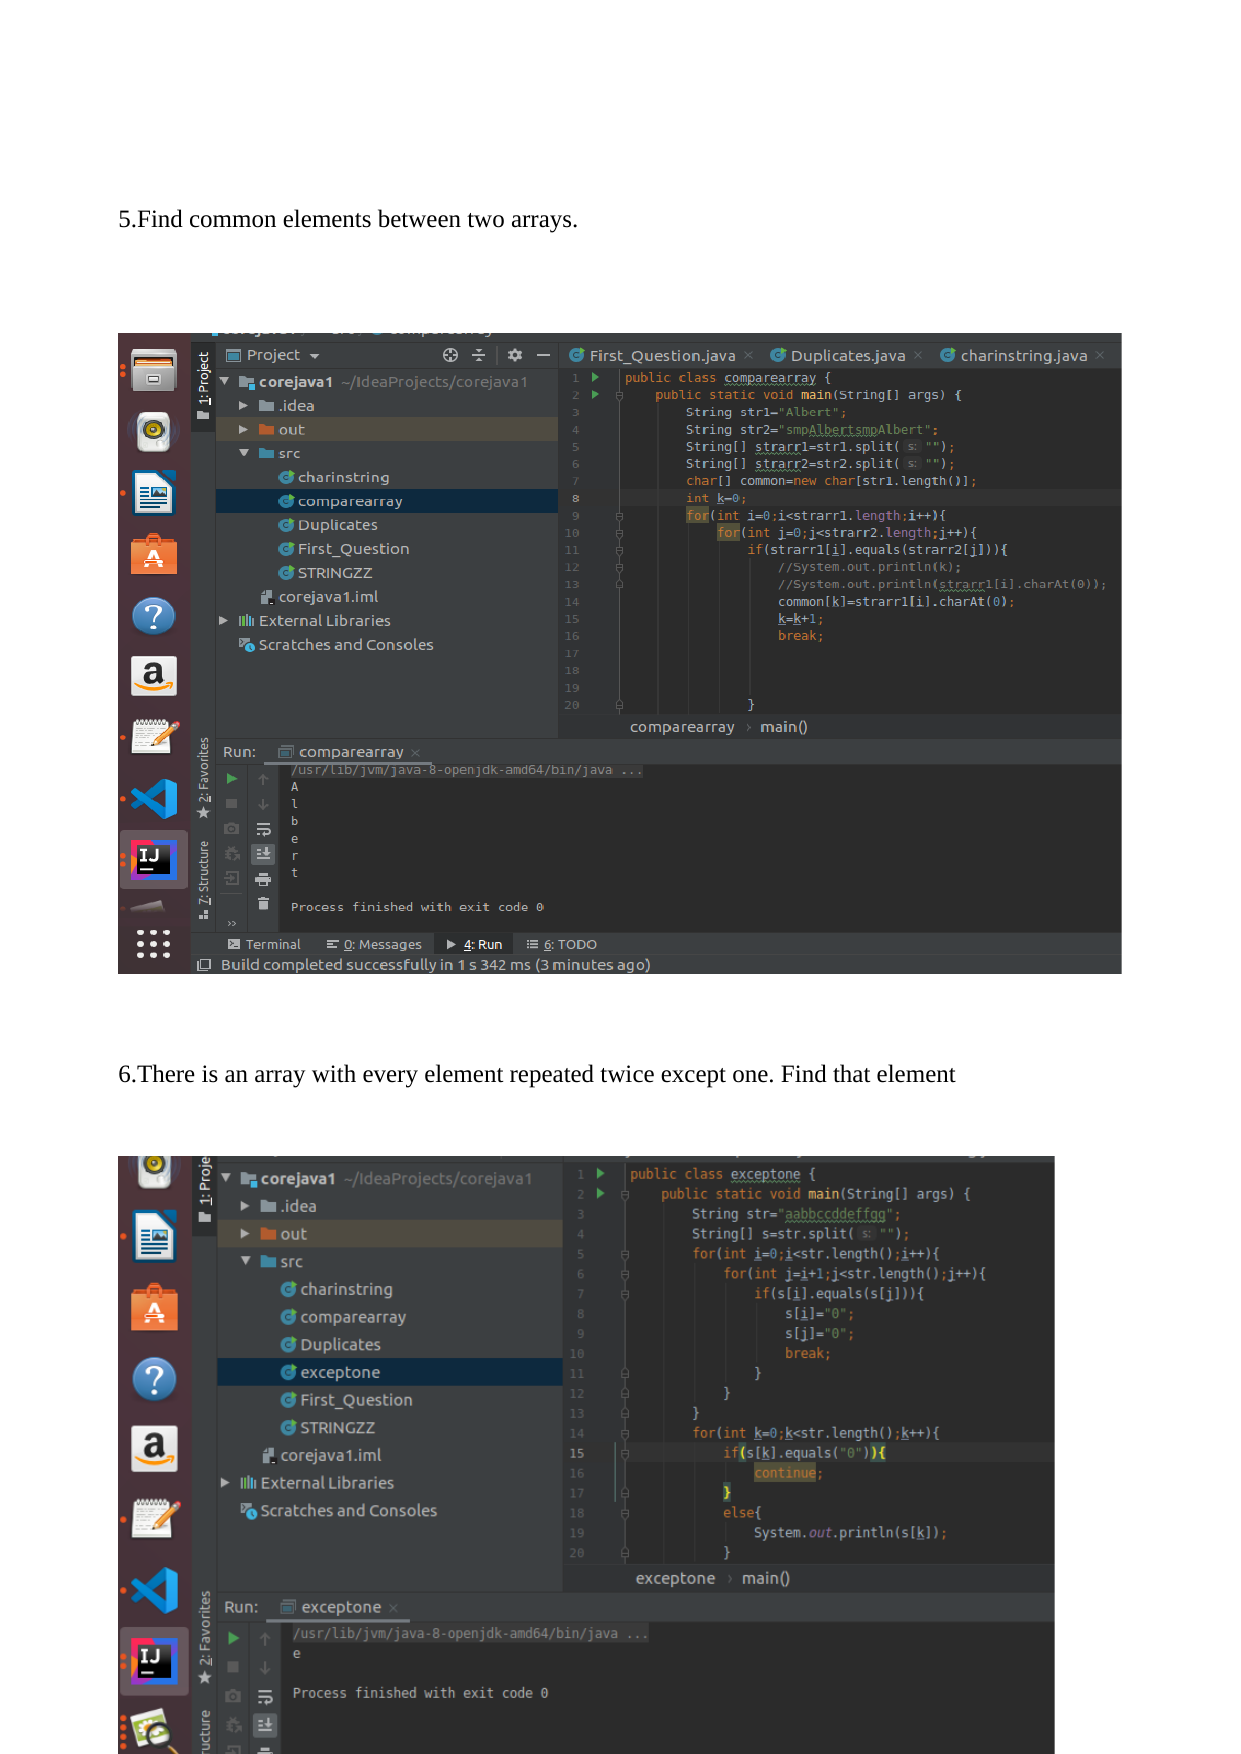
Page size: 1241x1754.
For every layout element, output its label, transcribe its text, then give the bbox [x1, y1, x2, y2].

picture [118, 333, 1122, 974]
text 6.There is an array with every element repeated twice except one. Find that element [118, 1059, 1122, 1088]
text 5.Find common elements between two arrays. [118, 204, 1122, 233]
